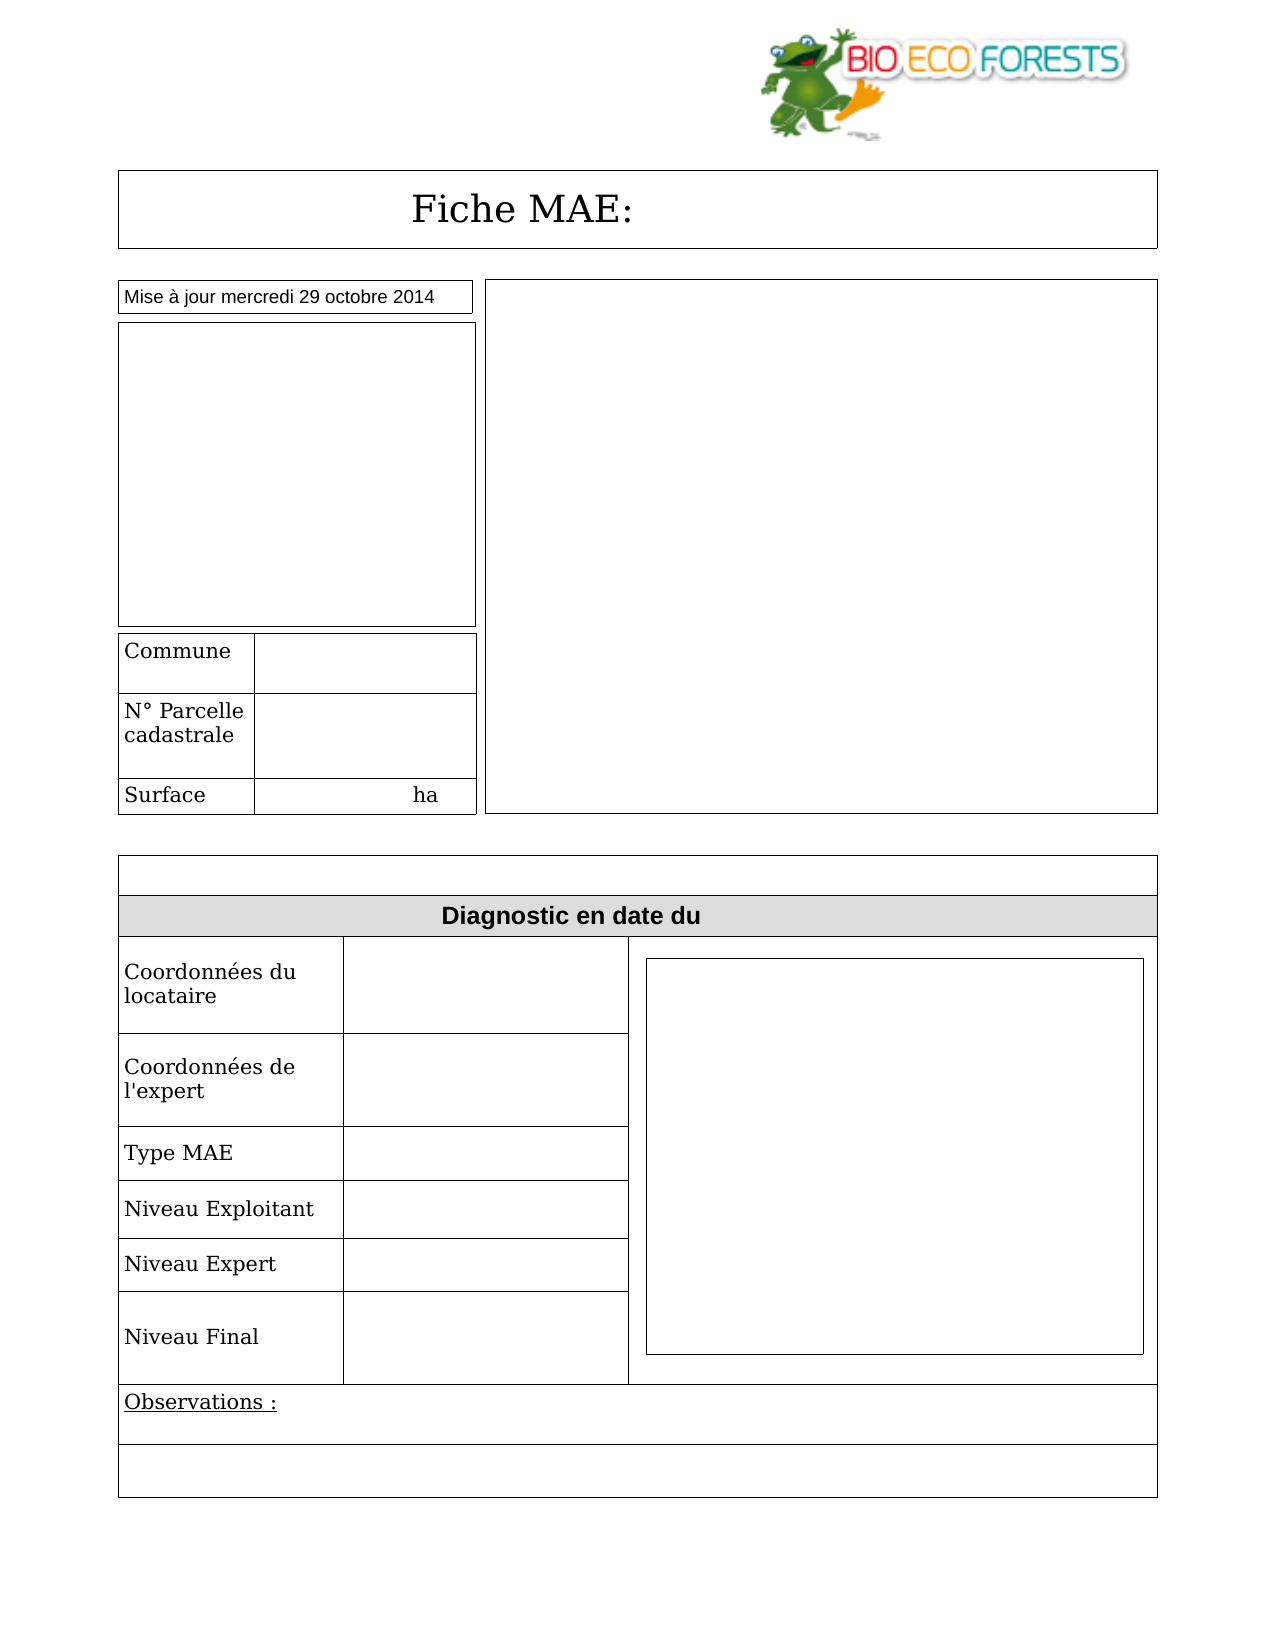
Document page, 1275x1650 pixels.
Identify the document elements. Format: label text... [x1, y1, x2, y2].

table_cell Coordonnées de l'expert [119, 1034, 343, 1126]
table_cell <mae.surface> ha [255, 779, 476, 813]
table_cell Niveau Final [119, 1292, 343, 1384]
table_header <mae.commune.name> [255, 634, 476, 693]
table_cell Niveau Exploitant [119, 1181, 343, 1238]
table_cell N° Parcelle cadastrale [119, 694, 254, 778]
table_cell [629, 937, 1157, 1384]
table_cell Niveau Expert [119, 1239, 343, 1291]
table_cell <diag.typemae.name> [344, 1127, 628, 1180]
table_cell <diag.owner.addresses[0].full_address> [344, 1034, 628, 1126]
table_cell <diag.mae.party.addresses[0].full_address> [344, 937, 628, 1032]
table_cell Surface [119, 779, 254, 813]
table_cell <for each="p in mae.parcelle"><p.idu></for> [255, 694, 476, 778]
table_cell <diag.nivfinal.name> [344, 1292, 628, 1384]
table_header Mise à jour mercredi 29 octobre 2014 [119, 281, 472, 313]
table_cell <diag.nivexpert.name> [344, 1239, 628, 1291]
table_cell Diagnostic en date du <diag.date> [119, 896, 1157, 936]
table_cell <diag.nivexploitant.name> [344, 1181, 628, 1238]
table_cell </for> [119, 1445, 1157, 1497]
table_header Fiche MAE: <mae.name> [119, 171, 1157, 248]
table_header <for each="diag in mae.diagno"> [119, 856, 1157, 895]
table_cell Coordonnées du locataire [119, 937, 343, 1032]
table_header Commune [119, 634, 254, 693]
table_cell Type MAE [119, 1127, 343, 1180]
picture [760, 28, 1134, 141]
table_cell Observations : <diag.observation> [119, 1385, 1157, 1444]
